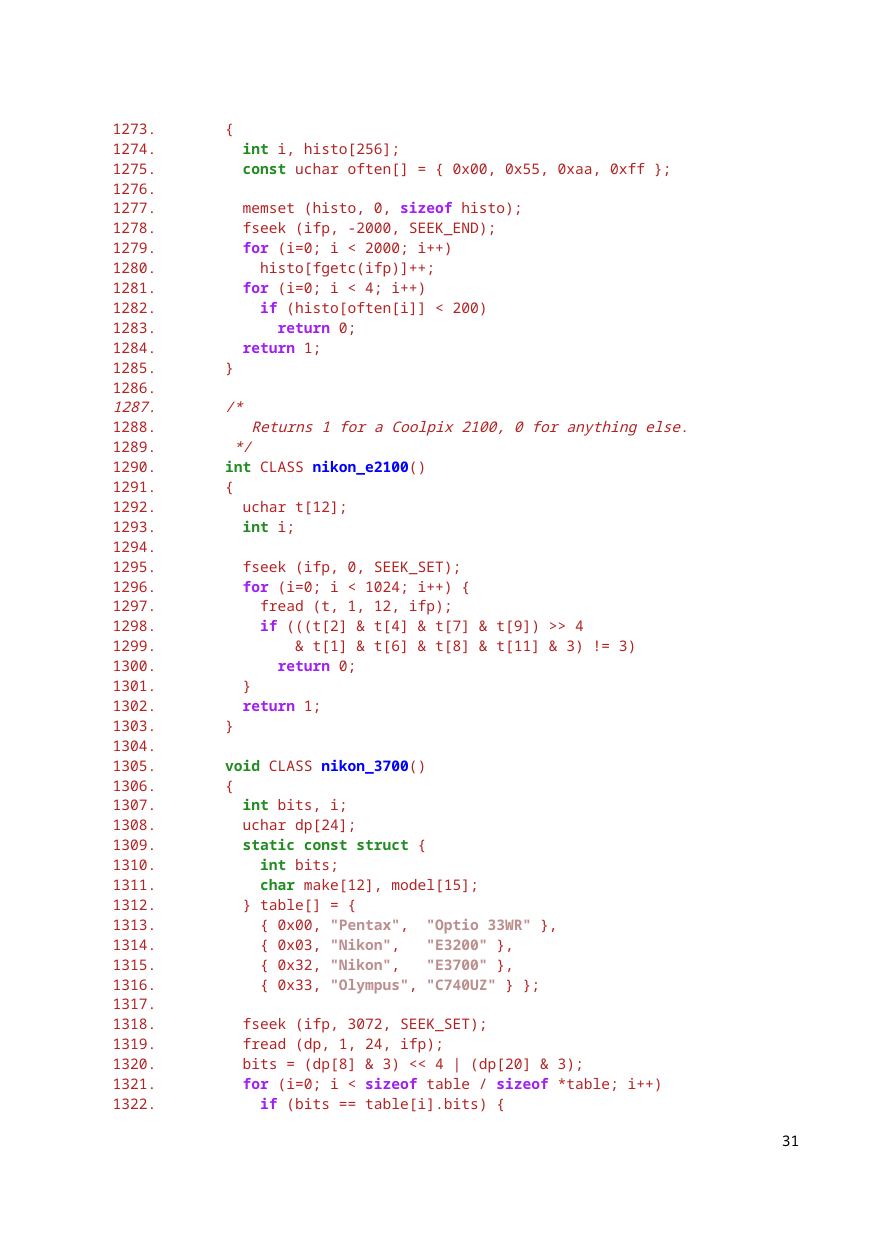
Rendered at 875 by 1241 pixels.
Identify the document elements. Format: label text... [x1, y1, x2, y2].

list const uchar often[] = { 0x00, 0x55, 0xaa, 0xff }; [112, 158, 799, 178]
list if (((t[2] & t[4] & t[7] & t[9]) >> 4 [112, 616, 799, 636]
list return 1; [112, 696, 799, 716]
list bits = (dp[8] & 3) << 4 | (dp[20] & 3); [112, 1054, 799, 1074]
list return 0; [112, 318, 799, 338]
list memset (histo, 0, sizeof histo); [112, 198, 799, 218]
list fseek (ifp, -2000, SEEK_END); [112, 218, 799, 238]
list { [112, 477, 799, 497]
list void CLASS nikon_3700() [112, 755, 799, 775]
list { 0x03, "Nikon", "E3200" }, [112, 934, 799, 954]
list } [112, 357, 799, 377]
list if (histo[often[i]] < 200) [112, 298, 799, 318]
list /* [112, 397, 799, 417]
list fread (t, 1, 12, ifp); [112, 596, 799, 616]
list } [112, 716, 799, 736]
list { 0x33, "Olympus", "C740UZ" } }; [112, 974, 799, 994]
list fseek (ifp, 0, SEEK_SET); [112, 556, 799, 576]
list uchar t[12]; [112, 497, 799, 517]
list char make[12], model[15]; [112, 875, 799, 895]
list fread (dp, 1, 24, ifp); [112, 1034, 799, 1054]
list } [112, 676, 799, 696]
list int CLASS nikon_e2100() [112, 457, 799, 477]
list int bits; [112, 855, 799, 875]
list for (i=0; i < sizeof table / sizeof *table; i++) [112, 1074, 799, 1094]
list return 1; [112, 338, 799, 357]
list { [112, 775, 799, 795]
list Returns 1 for a Coolpix 2100, 0 for anything else. [112, 417, 799, 437]
list } table[] = { [112, 895, 799, 914]
list for (i=0; i < 2000; i++) [112, 238, 799, 258]
list { 0x00, "Pentax", "Optio 33WR" }, [112, 914, 799, 934]
list int i, histo[256]; [112, 139, 799, 158]
list & t[1] & t[6] & t[8] & t[11] & 3) != 3) [112, 636, 799, 656]
list { 0x32, "Nikon", "E3700" }, [112, 954, 799, 974]
list static const struct { [112, 835, 799, 855]
list for (i=0; i < 4; i++) [112, 278, 799, 298]
list */ [112, 437, 799, 457]
list { [112, 119, 799, 139]
list if (bits == table[i].bits) { [112, 1094, 799, 1113]
list fseek (ifp, 3072, SEEK_SET); [112, 1014, 799, 1034]
list uchar dp[24]; [112, 815, 799, 835]
list return 0; [112, 656, 799, 676]
list int bits, i; [112, 795, 799, 815]
list for (i=0; i < 1024; i++) { [112, 576, 799, 596]
list histo[fgetc(ifp)]++; [112, 258, 799, 278]
list int i; [112, 517, 799, 537]
